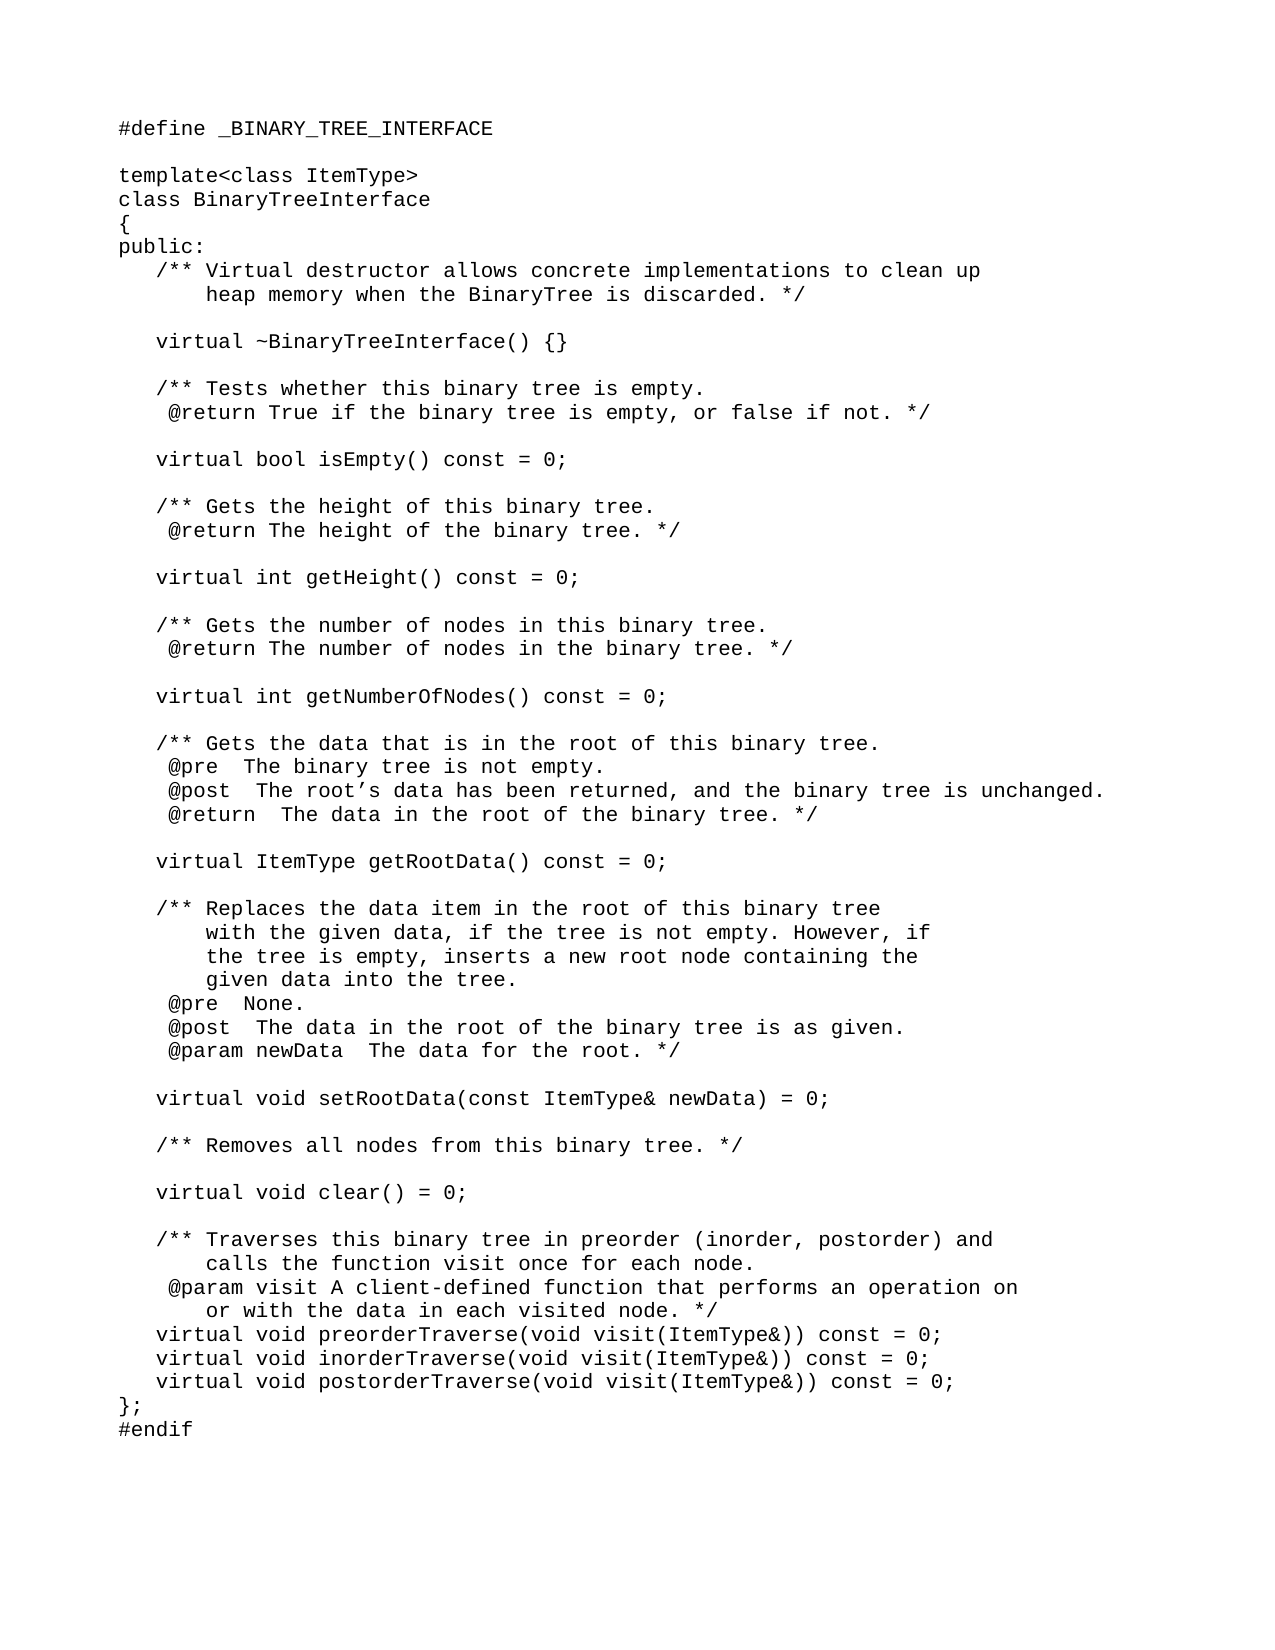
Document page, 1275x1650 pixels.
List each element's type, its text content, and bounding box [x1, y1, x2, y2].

text virtual ~BinaryTreeInterface() {} [118, 331, 1157, 354]
text @pre The binary tree is not empty. [118, 757, 1157, 780]
text /** Removes all nodes from this binary tree. */ [118, 1135, 1157, 1158]
text virtual void preorderTraverse(void visit(ItemType&)) const = 0; [118, 1324, 1157, 1348]
text { [118, 213, 1157, 236]
text or with the data in each visited node. */ [118, 1300, 1157, 1324]
text virtual void inorderTraverse(void visit(ItemType&)) const = 0; [118, 1348, 1157, 1371]
text @post The data in the root of the binary tree is as given. [118, 1017, 1157, 1040]
text @post The root’s data has been returned, and the binary tree is unchanged. [118, 780, 1157, 804]
text /** Replaces the data item in the root of this binary tree [118, 898, 1157, 922]
text }; [118, 1395, 1157, 1419]
text /** Traverses this binary tree in preorder (inorder, postorder) and [118, 1229, 1157, 1253]
text @return True if the binary tree is empty, or false if not. */ [118, 402, 1157, 426]
text @return The height of the binary tree. */ [118, 520, 1157, 544]
text public: [118, 236, 1157, 260]
text /** Gets the height of this binary tree. [118, 496, 1157, 520]
text /** Gets the number of nodes in this binary tree. [118, 615, 1157, 638]
text @pre None. [118, 993, 1157, 1017]
text template<class ItemType> [118, 165, 1157, 189]
text heap memory when the BinaryTree is discarded. */ [118, 284, 1157, 307]
text virtual void setRootData(const ItemType& newData) = 0; [118, 1088, 1157, 1111]
text given data into the tree. [118, 969, 1157, 993]
text virtual bool isEmpty() const = 0; [118, 449, 1157, 473]
text @param newData The data for the root. */ [118, 1040, 1157, 1064]
text the tree is empty, inserts a new root node containing the [118, 946, 1157, 969]
text /** Gets the data that is in the root of this binary tree. [118, 733, 1157, 757]
text virtual void postorderTraverse(void visit(ItemType&)) const = 0; [118, 1371, 1157, 1395]
text #endif [118, 1419, 1157, 1442]
text /** Tests whether this binary tree is empty. [118, 378, 1157, 402]
text /** Virtual destructor allows concrete implementations to clean up [118, 260, 1157, 284]
text virtual void clear() = 0; [118, 1182, 1157, 1206]
text virtual ItemType getRootData() const = 0; [118, 851, 1157, 875]
text @return The data in the root of the binary tree. */ [118, 804, 1157, 827]
text virtual int getNumberOfNodes() const = 0; [118, 686, 1157, 709]
text #define _BINARY_TREE_INTERFACE [118, 118, 1157, 142]
text @param visit A client-defined function that performs an operation on [118, 1277, 1157, 1300]
text calls the function visit once for each node. [118, 1253, 1157, 1277]
text class BinaryTreeInterface [118, 189, 1157, 213]
text virtual int getHeight() const = 0; [118, 567, 1157, 591]
text with the given data, if the tree is not empty. However, if [118, 922, 1157, 946]
text @return The number of nodes in the binary tree. */ [118, 638, 1157, 662]
